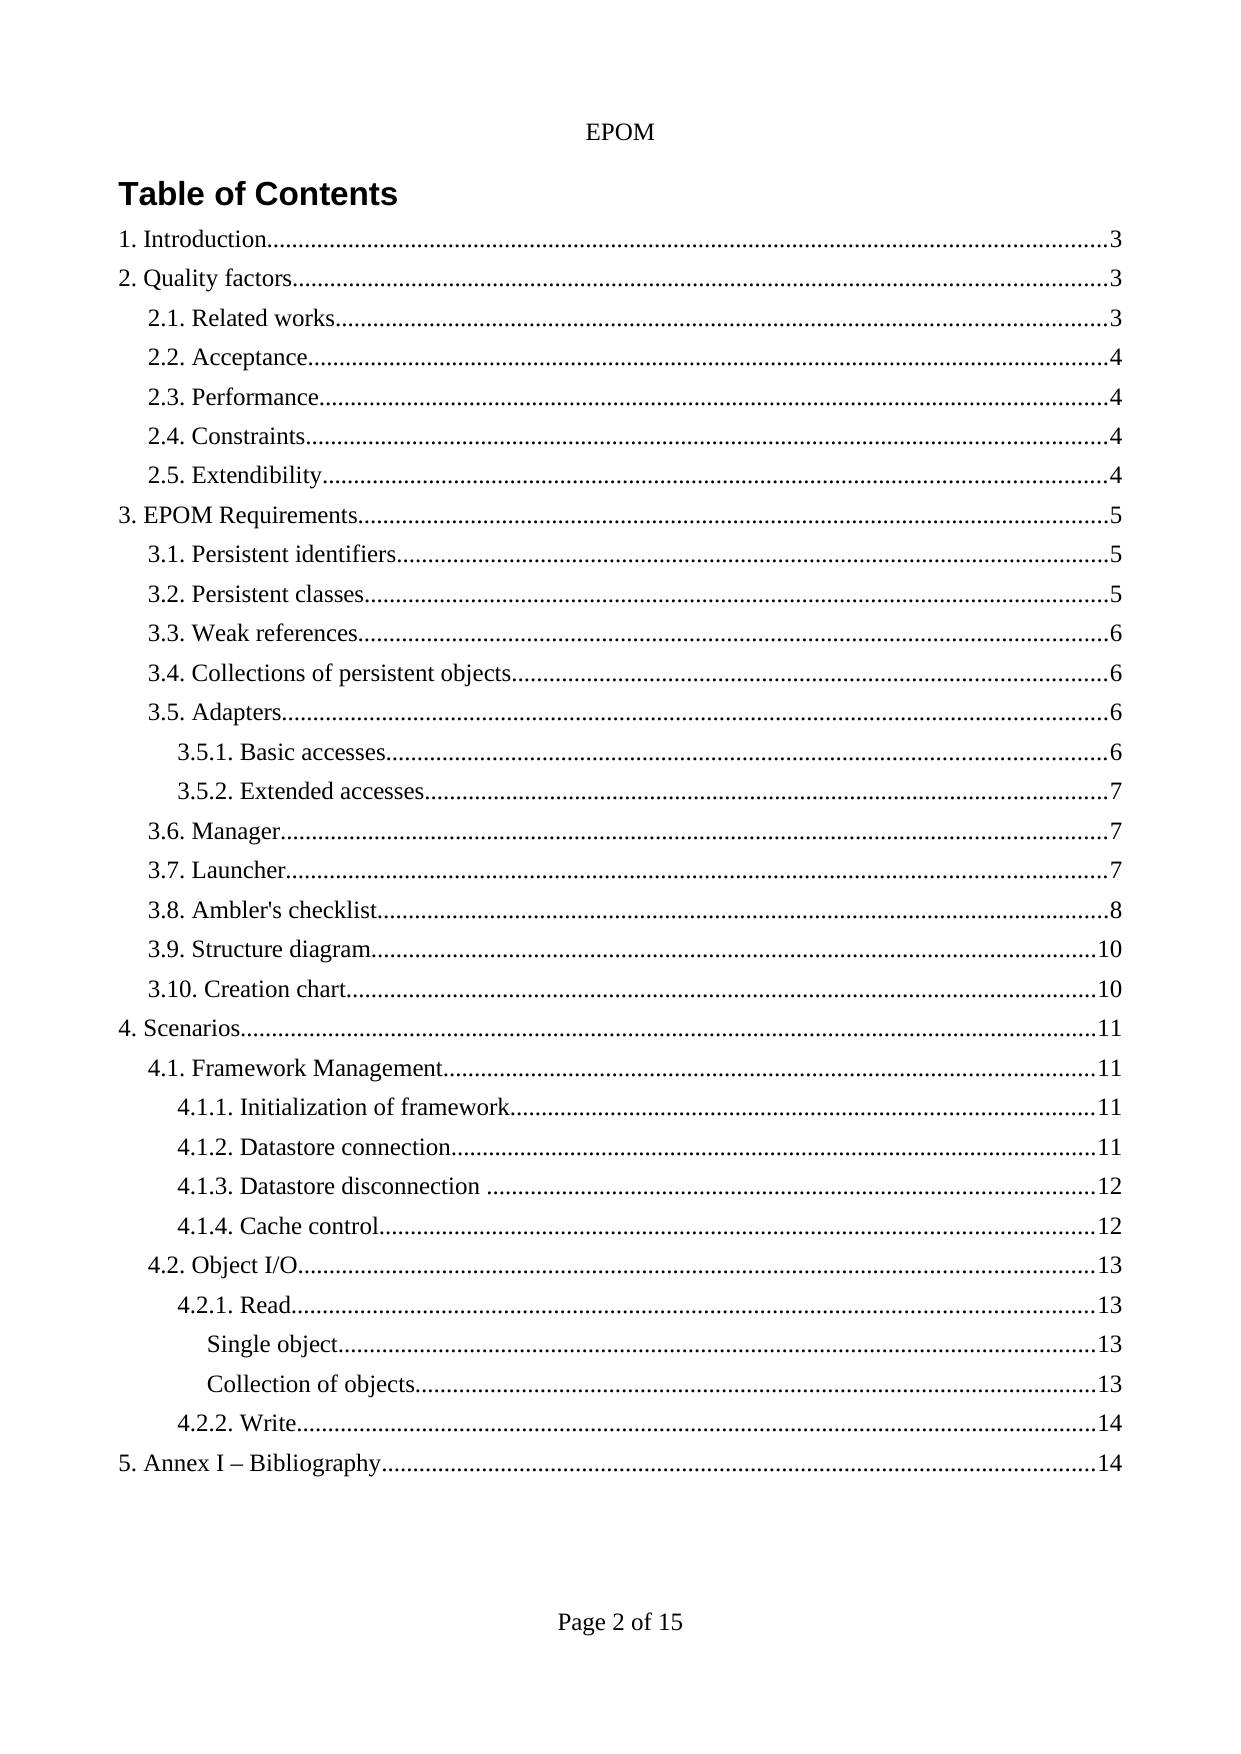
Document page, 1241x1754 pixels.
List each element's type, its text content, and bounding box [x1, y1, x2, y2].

text 3.9. Structure diagram 10 [148, 935, 1122, 963]
text 3.6. Manager 7 [148, 817, 1122, 845]
text 4. Scenarios 11 [118, 1014, 1122, 1042]
text 3.2. Persistent classes 5 [148, 580, 1122, 608]
text 1. Introduction 3 [118, 225, 1122, 252]
text 2.4. Constraints 4 [148, 422, 1122, 450]
text 3.3. Weak references 6 [148, 619, 1122, 647]
subtitle Table of Contents [118, 175, 1122, 212]
text 2.2. Acceptance 4 [148, 343, 1122, 371]
text 3.5.2. Extended accesses 7 [177, 777, 1122, 805]
text 3.5. Adapters 6 [148, 698, 1122, 726]
text 2.5. Extendibility 4 [148, 462, 1122, 489]
text 4.1.3. Datastore disconnection 12 [177, 1172, 1122, 1200]
text Single object 13 [207, 1330, 1122, 1358]
text 3.4. Collections of persistent objects 6 [148, 659, 1122, 687]
text 2.1. Related works 3 [148, 304, 1122, 331]
text 2. Quality factors 3 [118, 264, 1122, 292]
text 4.1.4. Cache control 12 [177, 1212, 1122, 1239]
text Collection of objects 13 [207, 1370, 1122, 1397]
text 3. EPOM Requirements 5 [118, 501, 1122, 529]
text 2.3. Performance 4 [148, 383, 1122, 410]
text 4.2. Object I/O 13 [148, 1251, 1122, 1279]
text 3.7. Launcher 7 [148, 856, 1122, 884]
text 4.2.1. Read 13 [177, 1291, 1122, 1318]
text 4.2.2. Write 14 [177, 1409, 1122, 1437]
text 4.1.1. Initialization of framework 11 [177, 1093, 1122, 1121]
text 5. Annex I – Bibliography 14 [118, 1449, 1122, 1476]
text 4.1. Framework Management 11 [148, 1054, 1122, 1082]
text 4.1.2. Datastore connection 11 [177, 1133, 1122, 1161]
text 3.10. Creation chart 10 [148, 975, 1122, 1003]
text 3.1. Persistent identifiers 5 [148, 541, 1122, 568]
text 3.5.1. Basic accesses 6 [177, 738, 1122, 766]
text 3.8. Ambler's checklist 8 [148, 896, 1122, 924]
